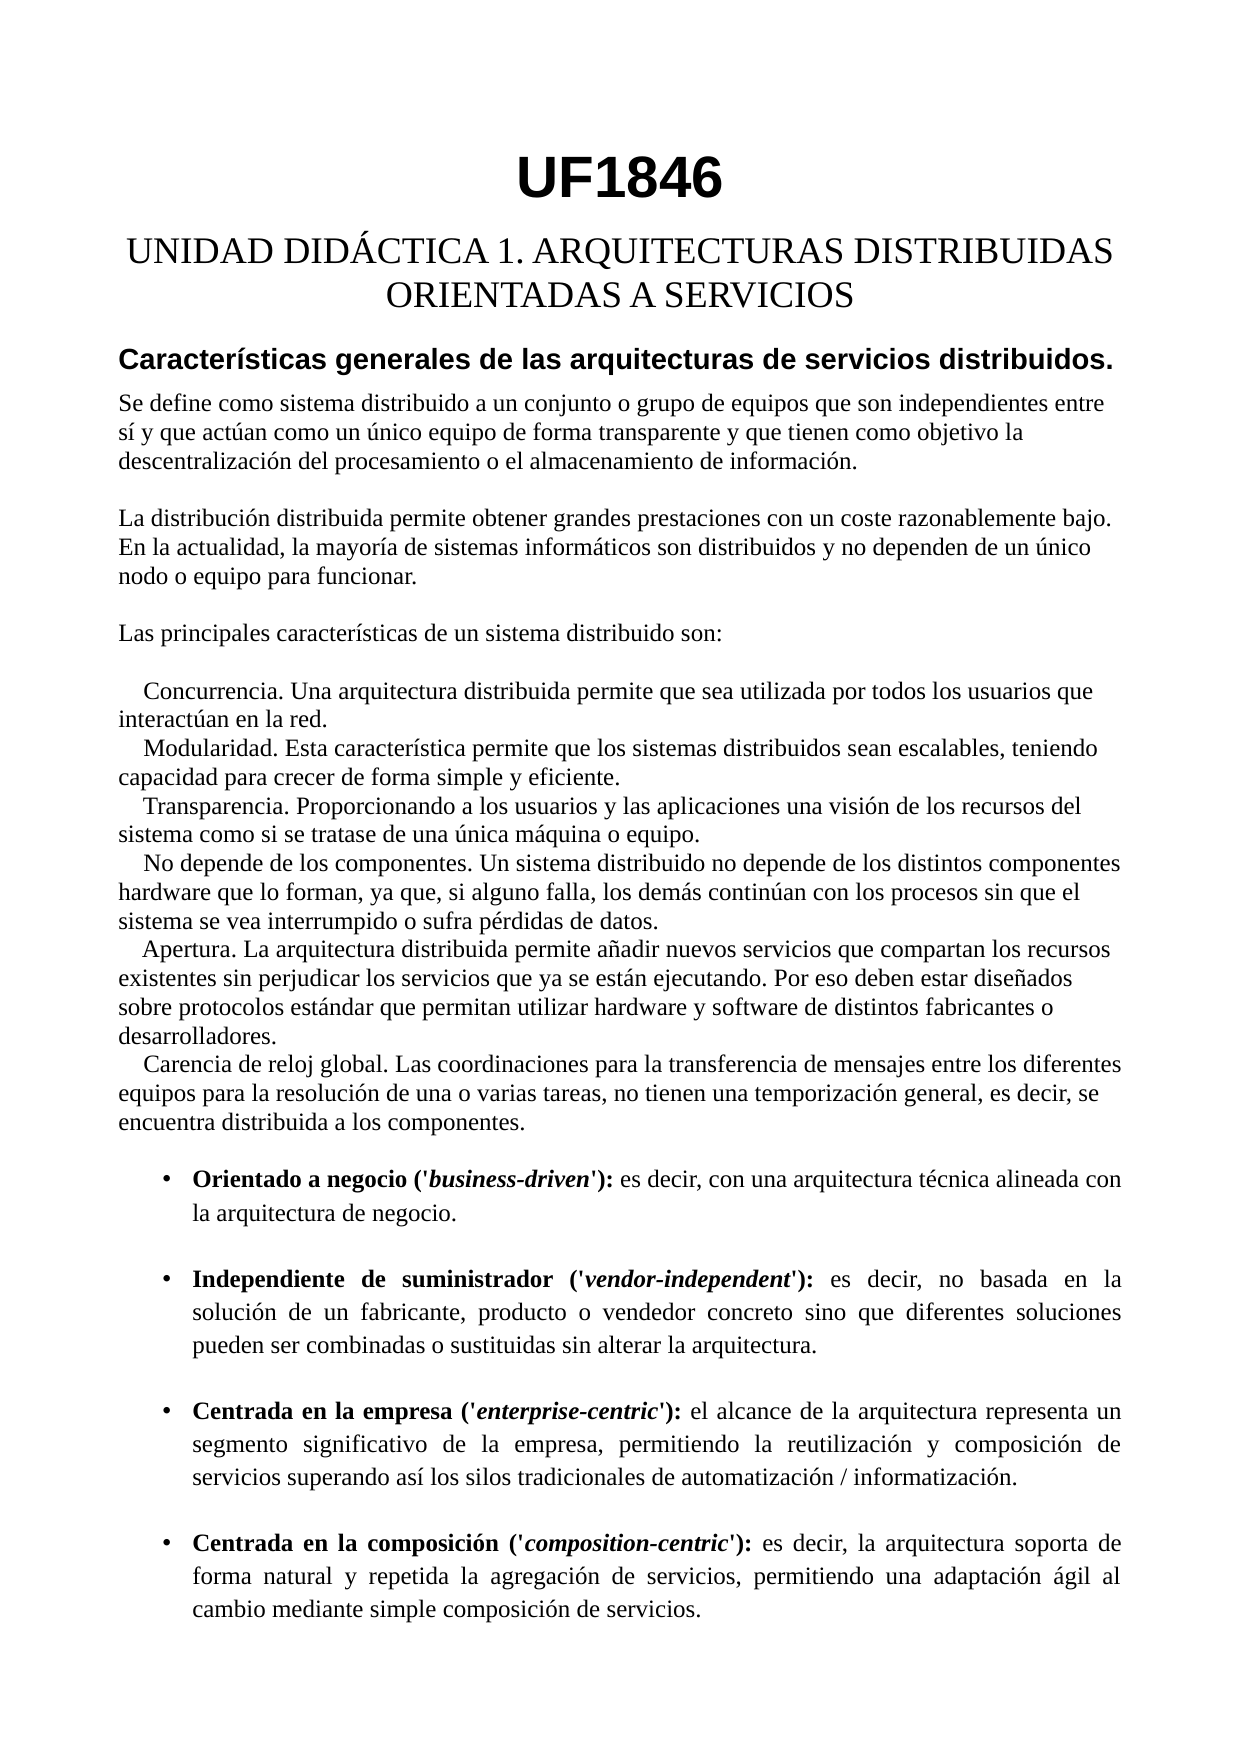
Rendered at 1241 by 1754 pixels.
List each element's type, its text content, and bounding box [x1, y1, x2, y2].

list Independiente de suministrador ('vendor-independent'): es decir, no basada en la solución de un fabricante, producto o vendedor concreto sino que diferentes soluciones pueden ser combinadas o sustituidas sin alterar la arquitectura. [162, 1264, 1122, 1358]
text Modularidad. Esta característica permite que los sistemas distribuidos sean escalables, teniendo capacidad para crecer de forma simple y eficiente. [118, 733, 1122, 791]
text Concurrencia. Una arquitectura distribuida permite que sea utilizada por todos los usuarios que interactúan en la red. [118, 676, 1122, 733]
text Se define como sistema distribuido a un conjunto o grupo de equipos que son independientes entre sí y que actúan como un único equipo de forma transparente y que tienen como objetivo la descentralización del procesamiento o el almacenamiento de información. [118, 388, 1122, 474]
text Las principales características de un sistema distribuido son: [118, 618, 1122, 647]
subtitle Características generales de las arquitecturas de servicios distribuidos. [118, 342, 1122, 376]
text Apertura. La arquitectura distribuida permite añadir nuevos servicios que compartan los recursos existentes sin perjudicar los servicios que ya se están ejecutando. Por eso deben estar diseñados sobre protocolos estándar que permitan utilizar hardware y software de distintos fabricantes o desarrolladores. [118, 934, 1122, 1049]
text No depende de los componentes. Un sistema distribuido no depende de los distintos componentes hardware que lo forman, ya que, si alguno falla, los demás continúan con los procesos sin que el sistema se vea interrumpido o sufra pérdidas de datos. [118, 848, 1122, 934]
text Carencia de reloj global. Las coordinaciones para la transferencia de mensajes entre los diferentes equipos para la resolución de una o varias tareas, no tienen una temporización general, es decir, se encuentra distribuida a los componentes. [118, 1049, 1122, 1136]
subtitle UNIDAD DIDÁCTICA 1. ARQUITECTURAS DISTRIBUIDAS ORIENTADAS A SERVICIOS [118, 229, 1122, 315]
text Transparencia. Proporcionando a los usuarios y las aplicaciones una visión de los recursos del sistema como si se tratase de una única máquina o equipo. [118, 791, 1122, 848]
list Centrada en la empresa ('enterprise-centric'): el alcance de la arquitectura representa un segmento significativo de la empresa, permitiendo la reutilización y composición de servicios superando así los silos tradicionales de automatización / informatización. [162, 1396, 1122, 1491]
text La distribución distribuida permite obtener grandes prestaciones con un coste razonablemente bajo. En la actualidad, la mayoría de sistemas informáticos son distribuidos y no dependen de un único nodo o equipo para funcionar. [118, 503, 1122, 589]
list Centrada en la composición ('composition-centric'): es decir, la arquitectura soporta de forma natural y repetida la agregación de servicios, permitiendo una adaptación ágil al cambio mediante simple composición de servicios. [162, 1528, 1122, 1623]
title UF1846 [118, 143, 1122, 210]
list Orientado a negocio ('business-driven'): es decir, con una arquitectura técnica alineada con la arquitectura de negocio. [162, 1164, 1122, 1226]
